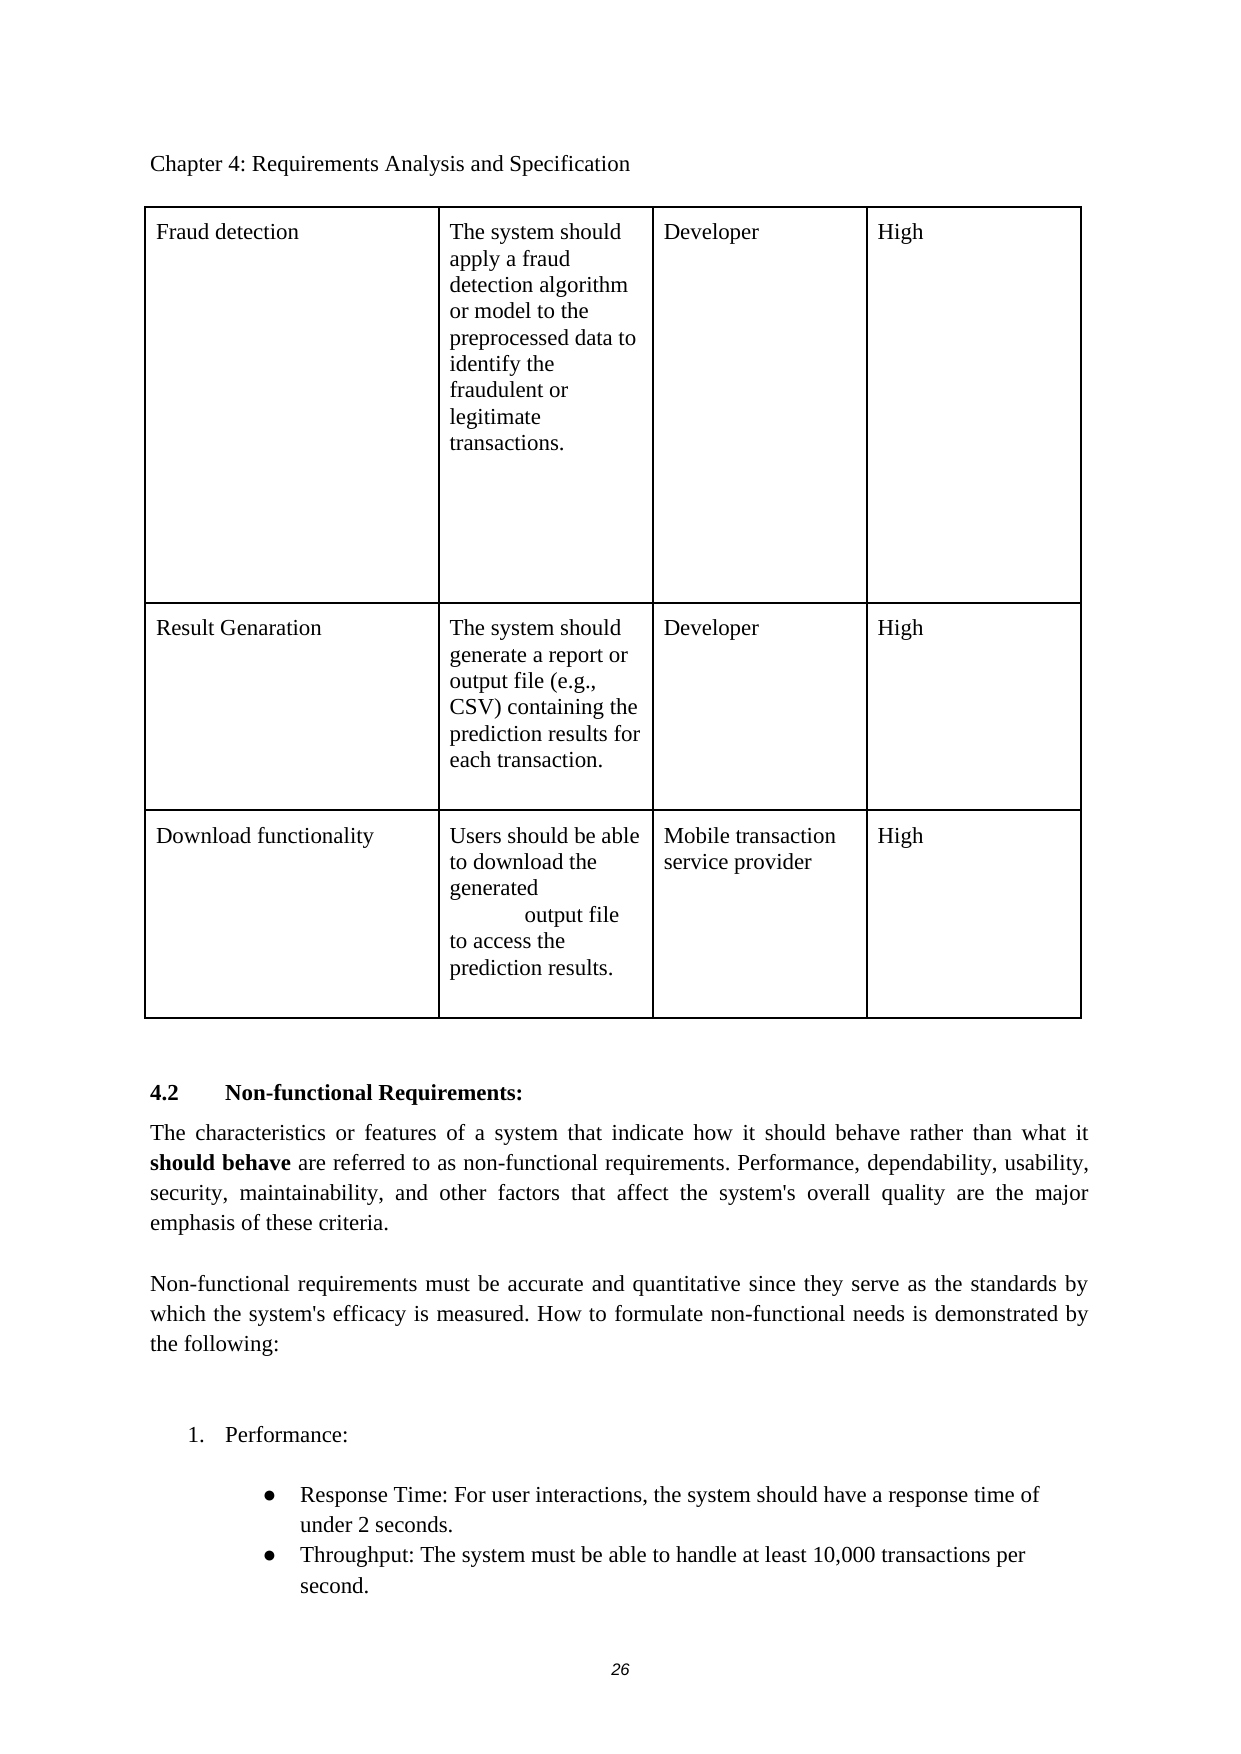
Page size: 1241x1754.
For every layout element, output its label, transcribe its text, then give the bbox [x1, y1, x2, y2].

text The characteristics or features of a system that indicate how it should behave rather than what it should behave are referred to as non-functional requirements. Performance, dependability, usability, security, maintainability, and other factors that affect the system's overall quality are the major emphasis of these criteria. [150, 1119, 1091, 1236]
table_cell The system should apply a fraud detection algorithm or model to the preprocessed data to identify the fraudulent or legitimate transactions. [440, 208, 652, 602]
text Non-functional requirements must be accurate and quantitative since they serve as the standards by which the system's efficacy is measured. How to formulate non-functional needs is demonstrated by the following: [150, 1270, 1091, 1356]
table_cell The system should generate a report or output file (e.g., CSV) containing the prediction results for each transaction. [440, 604, 652, 809]
table_cell Mobile transaction service provider [654, 811, 866, 1017]
subtitle Non-functional Requirements: [150, 1079, 1091, 1106]
table_cell High [868, 811, 1080, 1017]
table_cell High [868, 208, 1080, 602]
table_cell High [868, 604, 1080, 809]
table_cell Developer [654, 604, 866, 809]
list Throughput: The system must be able to handle at least 10,000 transactions per second. [262, 1542, 1091, 1598]
table_cell Developer [654, 208, 866, 602]
list Response Time: For user interactions, the system should have a response time of under 2 seconds. [262, 1481, 1091, 1538]
table_cell Download functionality [146, 811, 438, 1017]
list Performance: [187, 1421, 1091, 1447]
table_cell Users should be able to download the generated output file to access the prediction results. [440, 811, 652, 1017]
table_cell Result Genaration [146, 604, 438, 809]
table_cell Fraud detection [146, 208, 438, 602]
